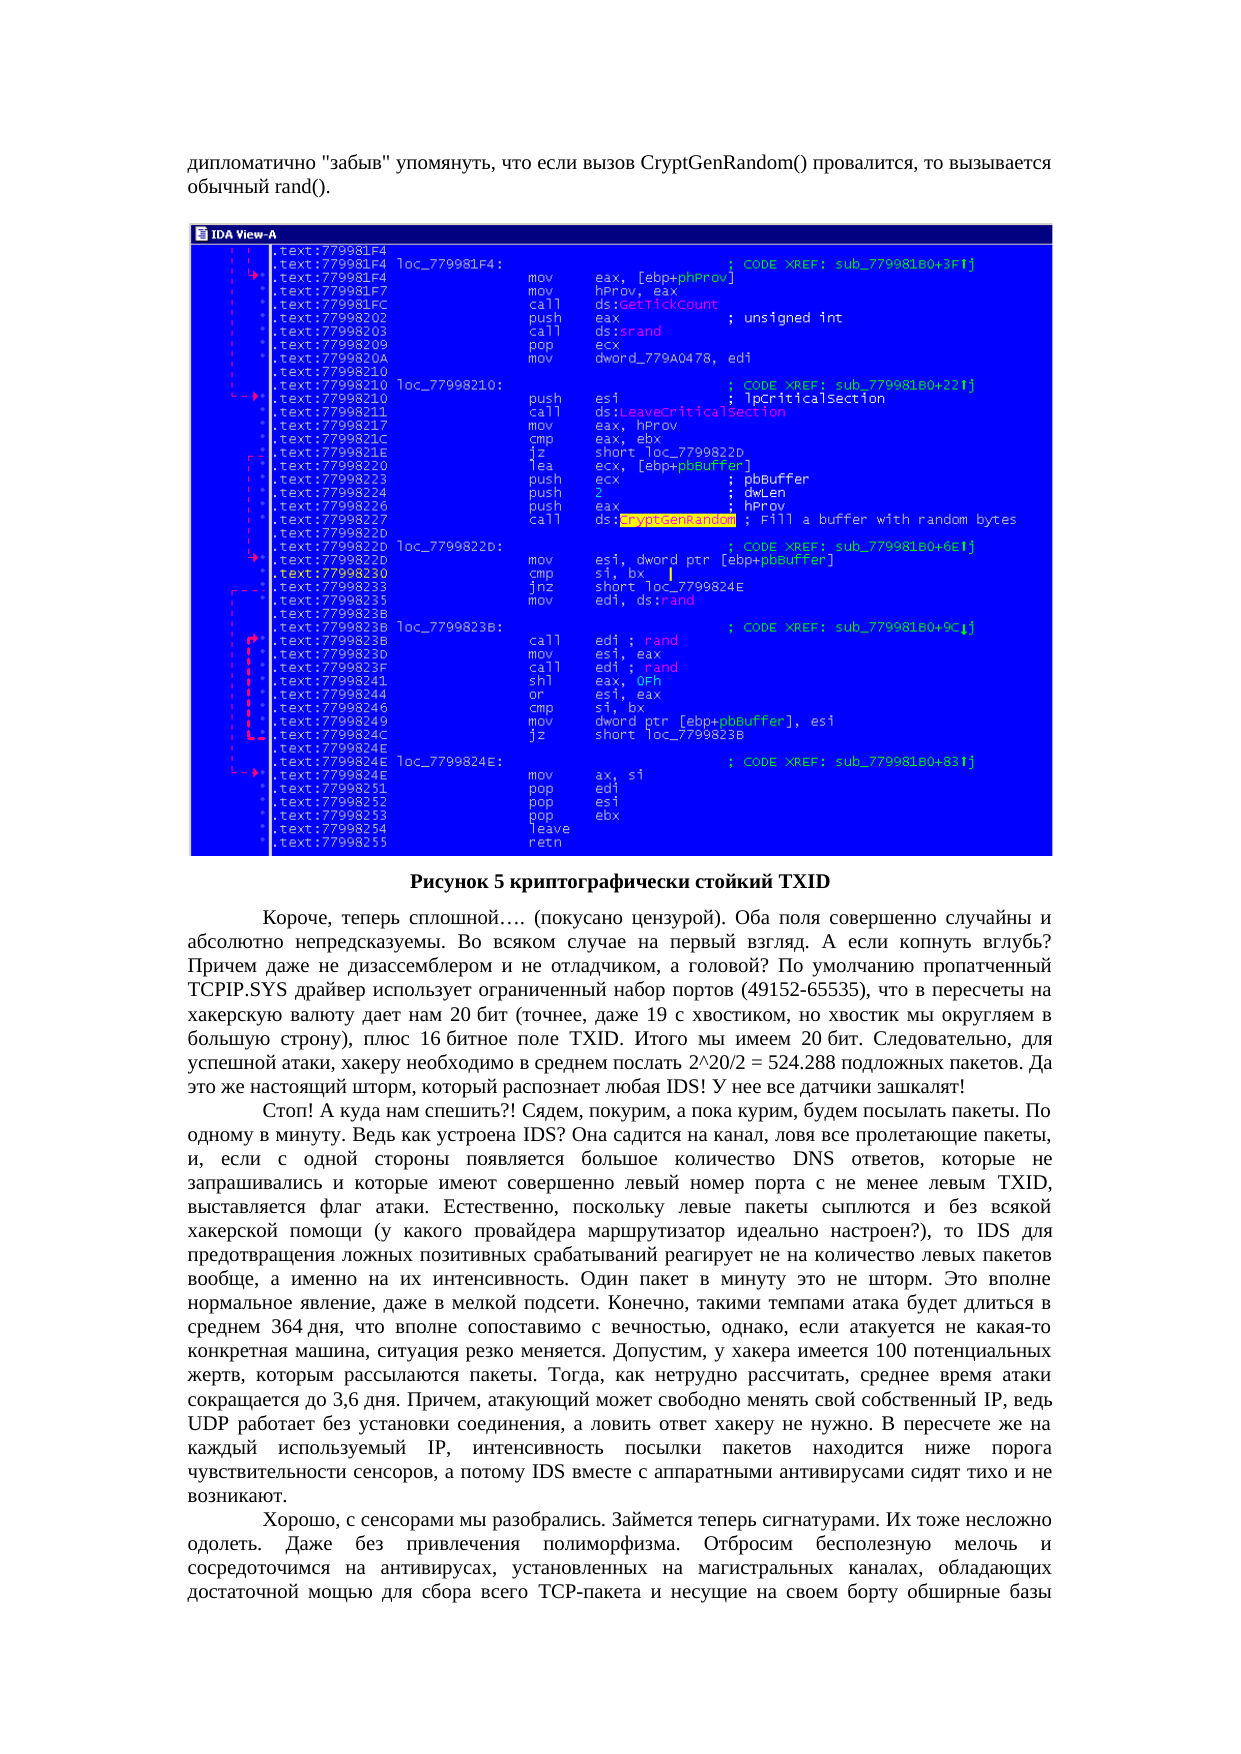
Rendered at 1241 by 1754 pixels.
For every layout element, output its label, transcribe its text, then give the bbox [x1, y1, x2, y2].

text Короче, теперь сплошной…. (покусано цензурой). Оба поля совершенно случайны и абсолютно непредсказуемы. Во всяком случае на первый взгляд. А если копнуть вглубь? Причем даже не дизассемблером и не отладчиком, а головой? По умолчанию пропатченный TCPIP.SYS драйвер использует ограниченный набор портов (49152-65535), что в пересчеты на хакерскую валюту дает нам 20 бит (точнее, даже 19 с хвостиком, но хвостик мы округляем в большую строну), плюс 16 битное поле TXID. Итого мы имеем 20 бит. Следовательно, для успешной атаки, хакеру необходимо в среднем послать 2^20/2 = 524.288 подложных пакетов. Да это же настоящий шторм, который распознает любая IDS! У нее все датчики зашкалят! [187, 905, 1053, 1098]
text Стоп! А куда нам спешить?! Сядем, покурим, а пока курим, будем посылать пакеты. По одному в минуту. Ведь как устроена IDS? Она садится на канал, ловя все пролетающие пакеты, и, если с одной стороны появляется большое количество DNS ответов, которые не запрашивались и которые имеют совершенно левый номер порта с не менее левым TXID, выставляется флаг атаки. Естественно, поскольку левые пакеты сыплются и без всякой хакерской помощи (у какого провайдера маршрутизатор идеально настроен?), то IDS для предотвращения ложных позитивных срабатываний реагирует не на количество левых пакетов вообще, а именно на их интенсивность. Один пакет в минуту это не шторм. Это вполне нормальное явление, даже в мелкой подсети. Конечно, такими темпами атака будет длиться в среднем 364 дня, что вполне сопоставимо с вечностью, однако, если атакуется не какая-то конкретная машина, ситуация резко меняется. Допустим, у хакера имеется 100 потенциальных жертв, которым рассылаются пакеты. Тогда, как нетрудно рассчитать, среднее время атаки сокращается до 3,6 дня. Причем, атакующий может свободно менять свой собственный IP, ведь UDP работает без установки соединения, а ловить ответ хакеру не нужно. В пересчете же на каждый используемый IP, интенсивность посылки пакетов находится ниже порога чувствительности сенсоров, а потому IDS вместе с аппаратными антивирусами сидят тихо и не возникают. [187, 1098, 1053, 1507]
picture [187, 222, 1053, 856]
text Хорошо, с сенсорами мы разобрались. Займется теперь сигнатурами. Их тоже несложно одолеть. Даже без привлечения полиморфизма. Отбросим бесполезную мелочь и сосредоточимся на антивирусах, установленных на магистральных каналах, обладающих достаточной мощью для сбора всего TCP-пакета и несущие на своем борту обширные базы [187, 1507, 1053, 1603]
text Рисунок 5 криптографически стойкий TXID [187, 869, 1053, 893]
text дипломатично "забыв" упомянуть, что если вызов CryptGenRandom() провалится, то вызывается обычный rand(). [187, 150, 1053, 198]
